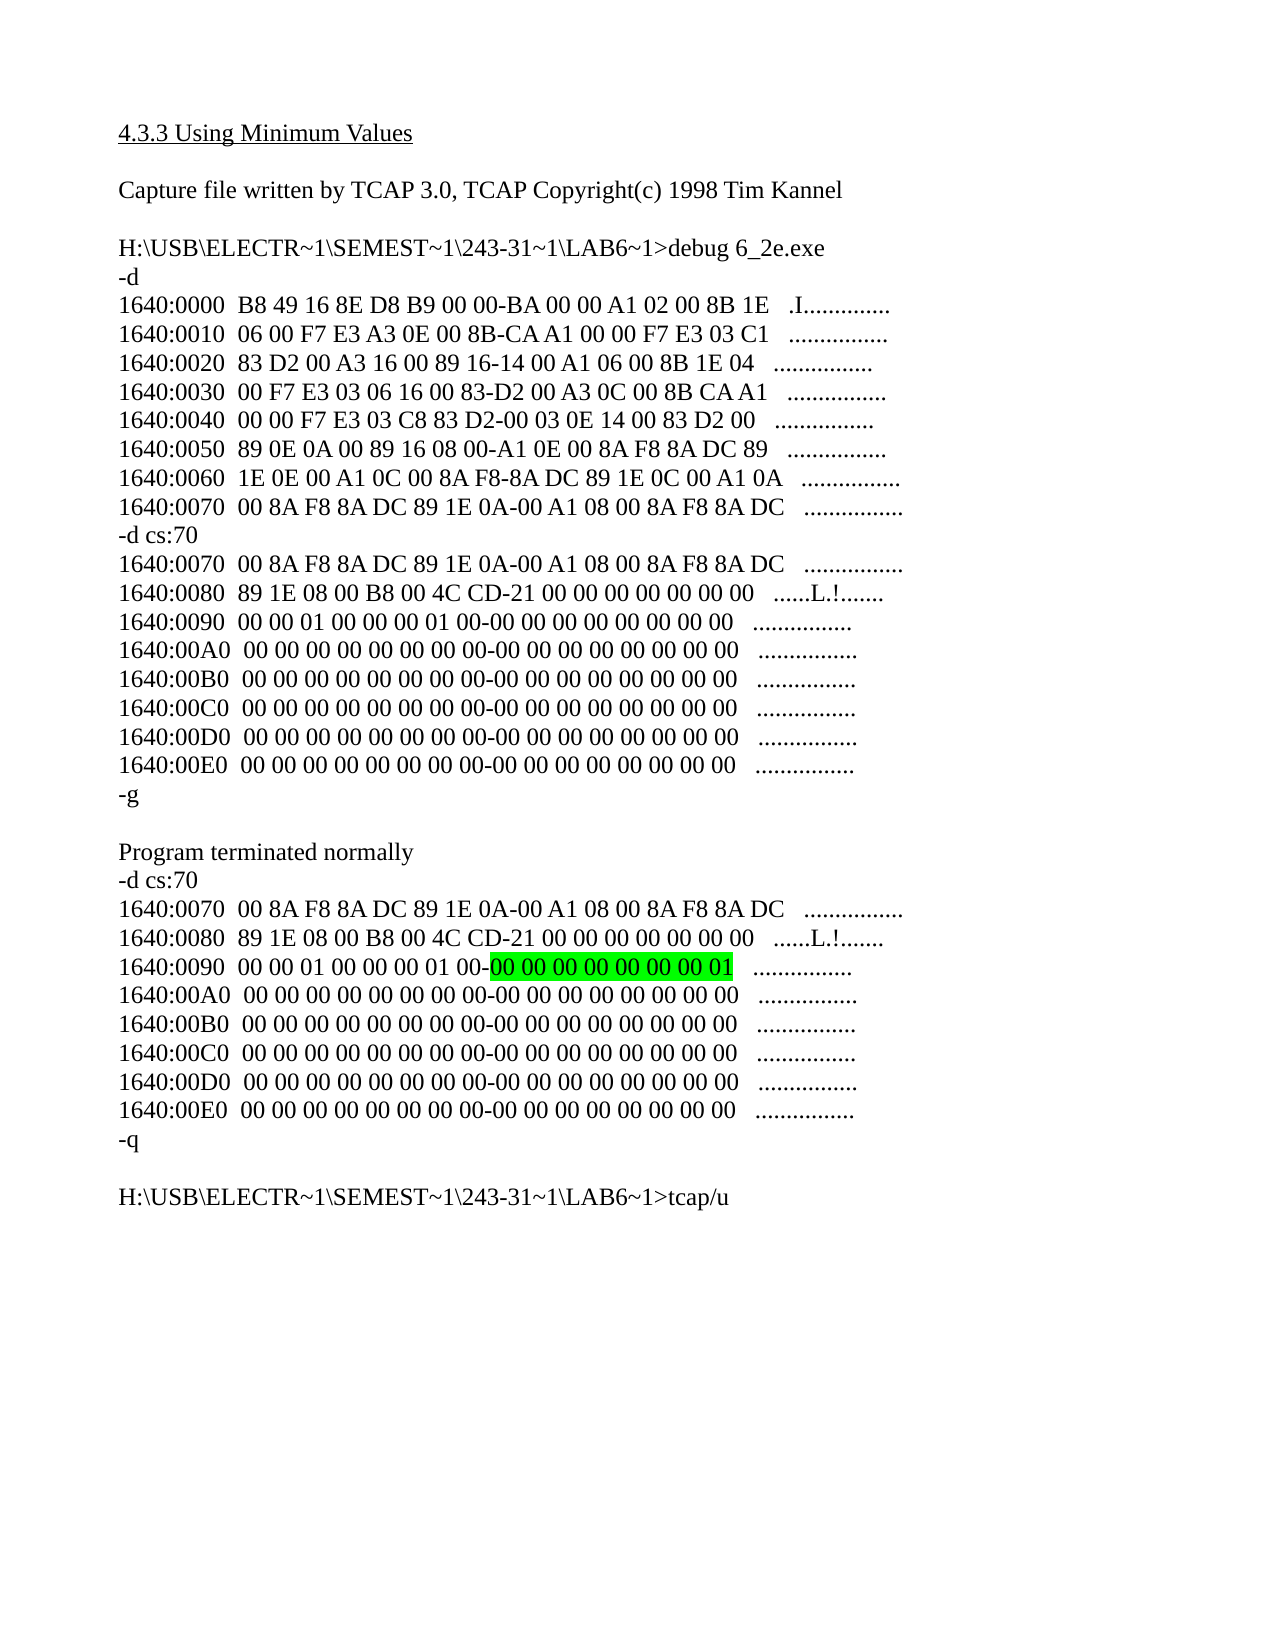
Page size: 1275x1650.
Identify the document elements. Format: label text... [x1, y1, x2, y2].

text 1640:00B0 00 00 00 00 00 00 00 00-00 00 00 00 00 00 00 00 ................ [118, 664, 1157, 693]
text 1640:00B0 00 00 00 00 00 00 00 00-00 00 00 00 00 00 00 00 ................ [118, 1009, 1157, 1038]
text 1640:0010 06 00 F7 E3 A3 0E 00 8B-CA A1 00 00 F7 E3 03 C1 ................ [118, 319, 1157, 348]
text 1640:0090 00 00 01 00 00 00 01 00-00 00 00 00 00 00 00 00 ................ [118, 607, 1157, 636]
text 1640:00E0 00 00 00 00 00 00 00 00-00 00 00 00 00 00 00 00 ................ [118, 751, 1157, 779]
text Program terminated normally [118, 837, 1157, 866]
text 1640:0070 00 8A F8 8A DC 89 1E 0A-00 A1 08 00 8A F8 8A DC ................ [118, 894, 1157, 923]
text 1640:0000 B8 49 16 8E D8 B9 00 00-BA 00 00 A1 02 00 8B 1E .I.............. [118, 291, 1157, 319]
text 1640:0090 00 00 01 00 00 00 01 00-00 00 00 00 00 00 00 01 ................ [118, 952, 1157, 981]
text 1640:0040 00 00 F7 E3 03 C8 83 D2-00 03 0E 14 00 83 D2 00 ................ [118, 406, 1157, 434]
text -d [118, 262, 1157, 291]
text 1640:00A0 00 00 00 00 00 00 00 00-00 00 00 00 00 00 00 00 ................ [118, 636, 1157, 664]
text H:\USB\ELECTR~1\SEMEST~1\243-31~1\LAB6~1>tcap/u [118, 1182, 1157, 1211]
text 1640:0060 1E 0E 00 A1 0C 00 8A F8-8A DC 89 1E 0C 00 A1 0A ................ [118, 463, 1157, 492]
text -d cs:70 [118, 866, 1157, 894]
text -q [118, 1124, 1157, 1153]
text 1640:0020 83 D2 00 A3 16 00 89 16-14 00 A1 06 00 8B 1E 04 ................ [118, 348, 1157, 377]
text H:\USB\ELECTR~1\SEMEST~1\243-31~1\LAB6~1>debug 6_2e.exe [118, 233, 1157, 262]
text 1640:00E0 00 00 00 00 00 00 00 00-00 00 00 00 00 00 00 00 ................ [118, 1096, 1157, 1124]
text 1640:0030 00 F7 E3 03 06 16 00 83-D2 00 A3 0C 00 8B CA A1 ................ [118, 377, 1157, 406]
text 1640:00D0 00 00 00 00 00 00 00 00-00 00 00 00 00 00 00 00 ................ [118, 1067, 1157, 1096]
text 1640:0080 89 1E 08 00 B8 00 4C CD-21 00 00 00 00 00 00 00 ......L.!....... [118, 578, 1157, 607]
text 1640:00D0 00 00 00 00 00 00 00 00-00 00 00 00 00 00 00 00 ................ [118, 722, 1157, 751]
text -d cs:70 [118, 521, 1157, 549]
text -g [118, 779, 1157, 808]
text 1640:00A0 00 00 00 00 00 00 00 00-00 00 00 00 00 00 00 00 ................ [118, 981, 1157, 1009]
text 4.3.3 Using Minimum Values [118, 118, 1157, 147]
text 1640:0070 00 8A F8 8A DC 89 1E 0A-00 A1 08 00 8A F8 8A DC ................ [118, 492, 1157, 521]
text 1640:0050 89 0E 0A 00 89 16 08 00-A1 0E 00 8A F8 8A DC 89 ................ [118, 434, 1157, 463]
text 1640:0070 00 8A F8 8A DC 89 1E 0A-00 A1 08 00 8A F8 8A DC ................ [118, 549, 1157, 578]
text 1640:0080 89 1E 08 00 B8 00 4C CD-21 00 00 00 00 00 00 00 ......L.!....... [118, 923, 1157, 952]
text Capture file written by TCAP 3.0, TCAP Copyright(c) 1998 Tim Kannel [118, 176, 1157, 204]
text 1640:00C0 00 00 00 00 00 00 00 00-00 00 00 00 00 00 00 00 ................ [118, 693, 1157, 722]
text 1640:00C0 00 00 00 00 00 00 00 00-00 00 00 00 00 00 00 00 ................ [118, 1038, 1157, 1067]
